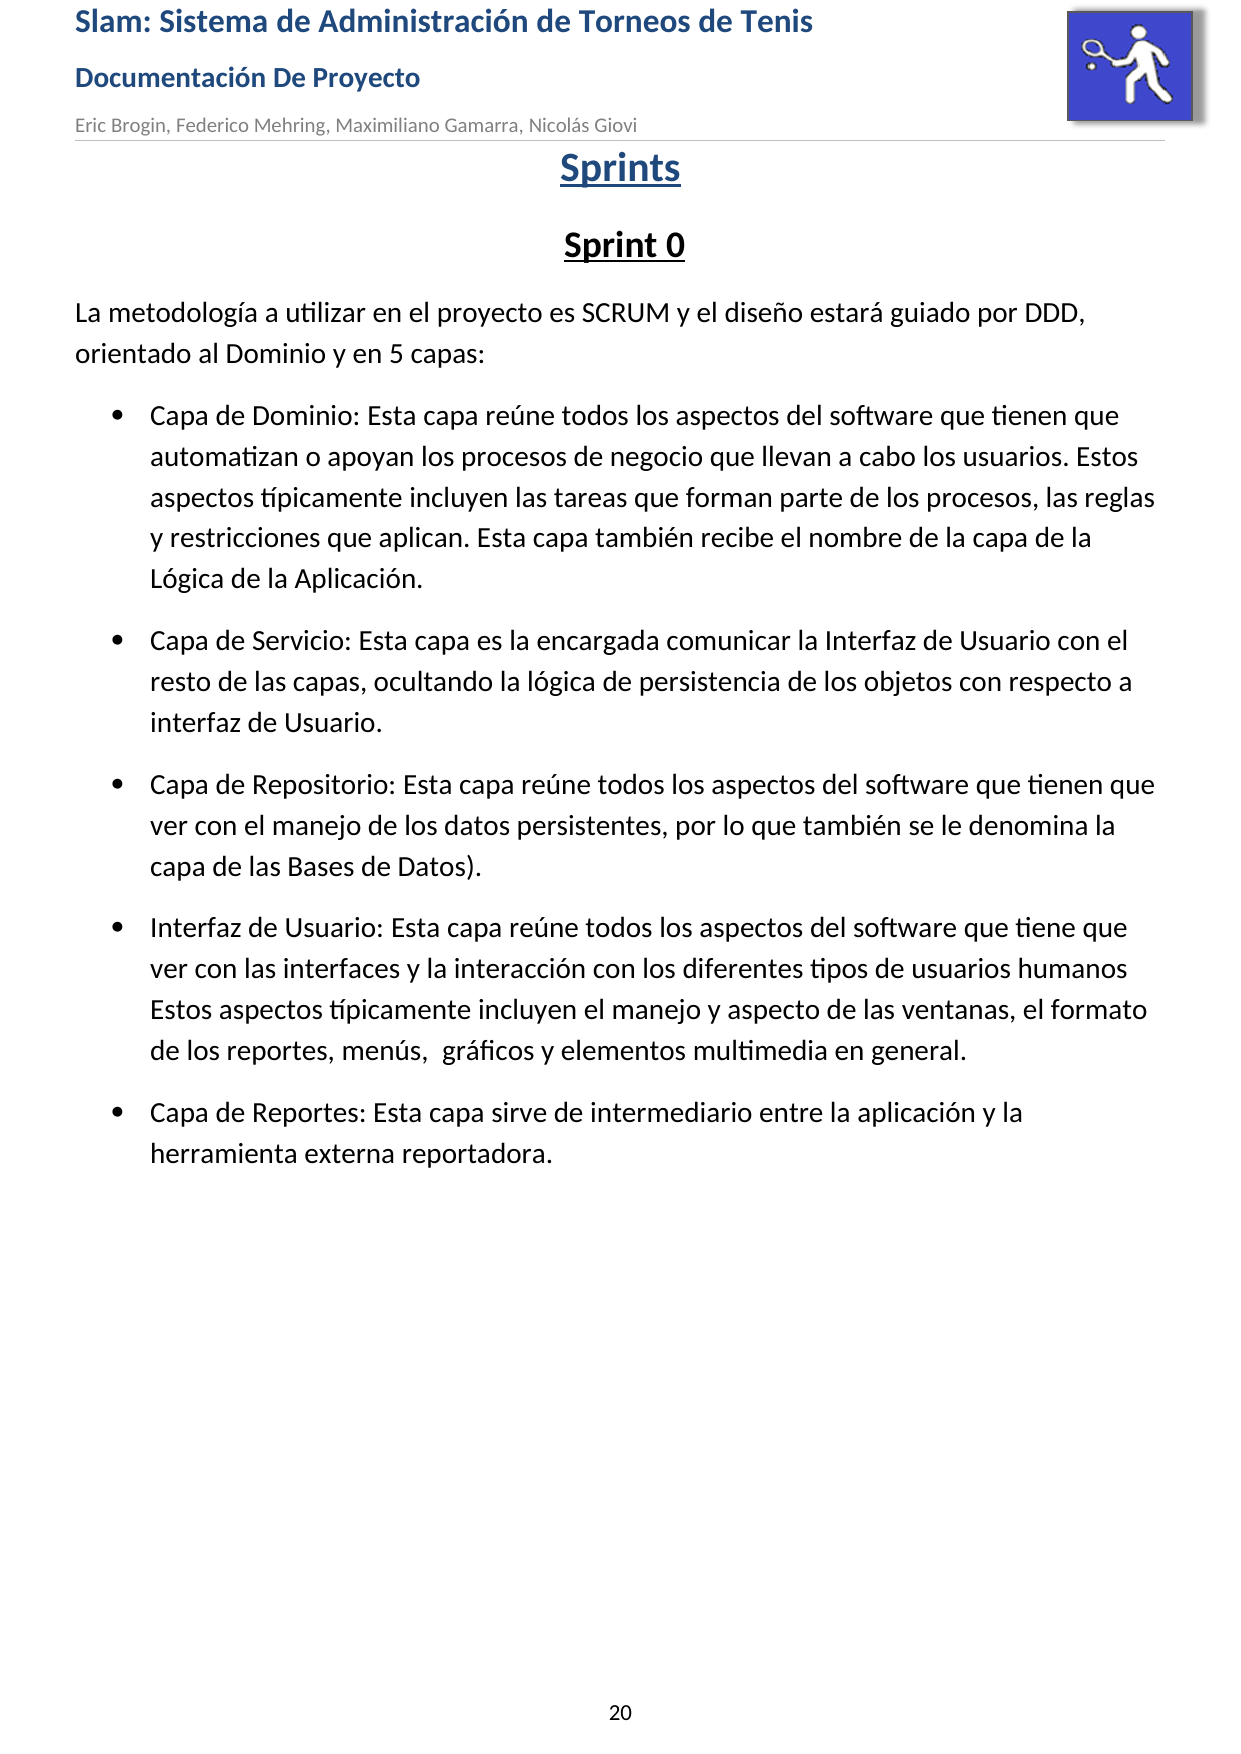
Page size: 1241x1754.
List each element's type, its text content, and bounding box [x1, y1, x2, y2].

text Sprint 0 [75, 221, 1165, 266]
list Capa de Repositorio: Esta capa reúne todos los aspectos del software que tienen que ver con el manejo de los datos persistentes, por lo que también se le denomina la capa de las Bases de Datos). [112, 766, 1165, 883]
list Capa de Dominio: Esta capa reúne todos los aspectos del software que tienen que automatizan o apoyan los procesos de negocio que llevan a cabo los usuarios. Estos aspectos típicamente incluyen las tareas que forman parte de los procesos, las reglas y restricciones que aplican. Esta capa también recibe el nombre de la capa de la Lógica de la Aplicación. [112, 397, 1165, 596]
text Sprints [75, 141, 1165, 192]
text La metodología a utilizar en el proyecto es SCRUM y el diseño estará guiado por DDD, orientado al Dominio y en 5 capas: [75, 294, 1165, 371]
list Interfaz de Usuario: Esta capa reúne todos los aspectos del software que tiene que ver con las interfaces y la interacción con los diferentes tipos de usuarios humanos Estos aspectos típicamente incluyen el manejo y aspecto de las ventanas, el formato de los reportes, menús, gráficos y elementos multimedia en general. [112, 909, 1165, 1068]
list Capa de Reportes: Esta capa sirve de intermediario entre la aplicación y la herramienta externa reportadora. [112, 1094, 1165, 1212]
list Capa de Servicio: Esta capa es la encargada comunicar la Interfaz de Usuario con el resto de las capas, ocultando la lógica de persistencia de los objetos con respecto a interfaz de Usuario. [112, 622, 1165, 740]
picture [1065, 1, 1214, 131]
